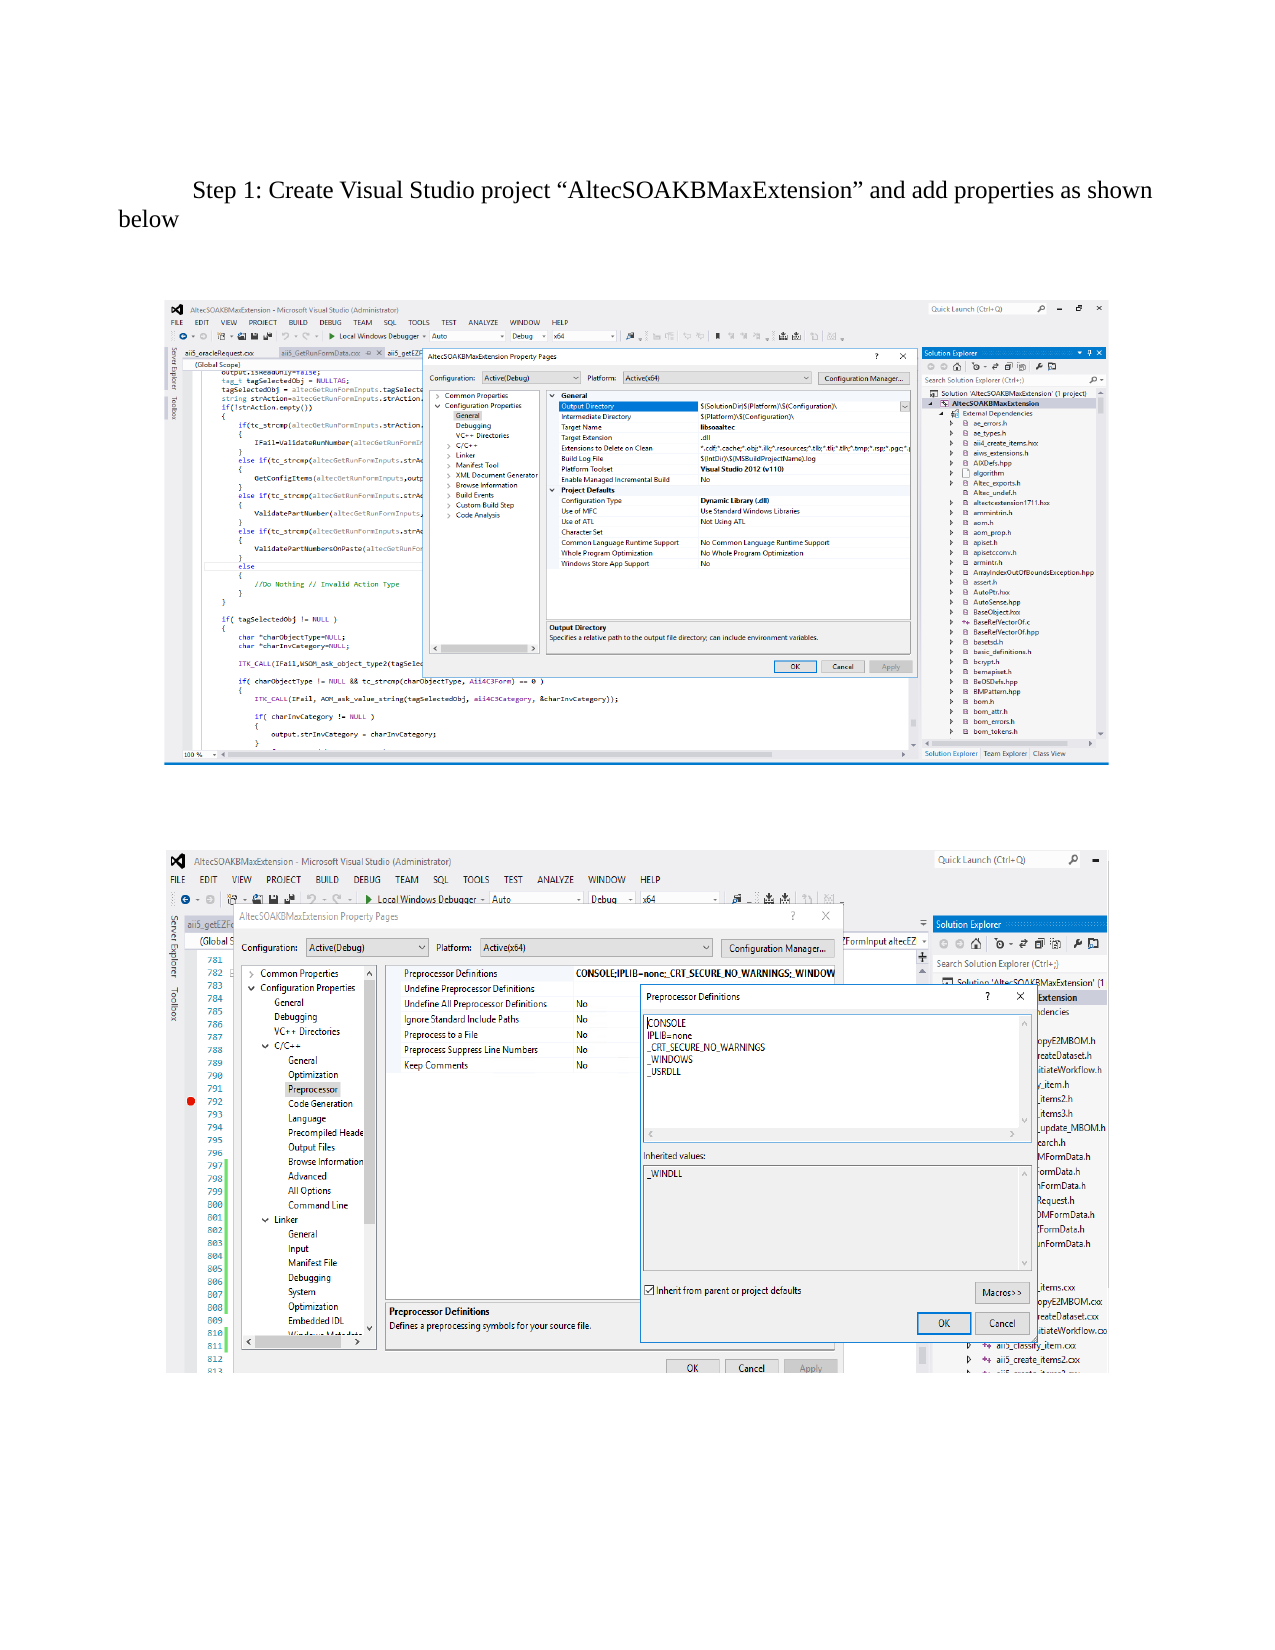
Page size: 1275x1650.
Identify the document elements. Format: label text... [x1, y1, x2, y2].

text Step 1: Create Visual Studio project “AltecSOAKBMaxExtension” and add properties as shown below [118, 176, 1157, 233]
picture [164, 300, 1109, 765]
picture [166, 850, 1109, 1373]
